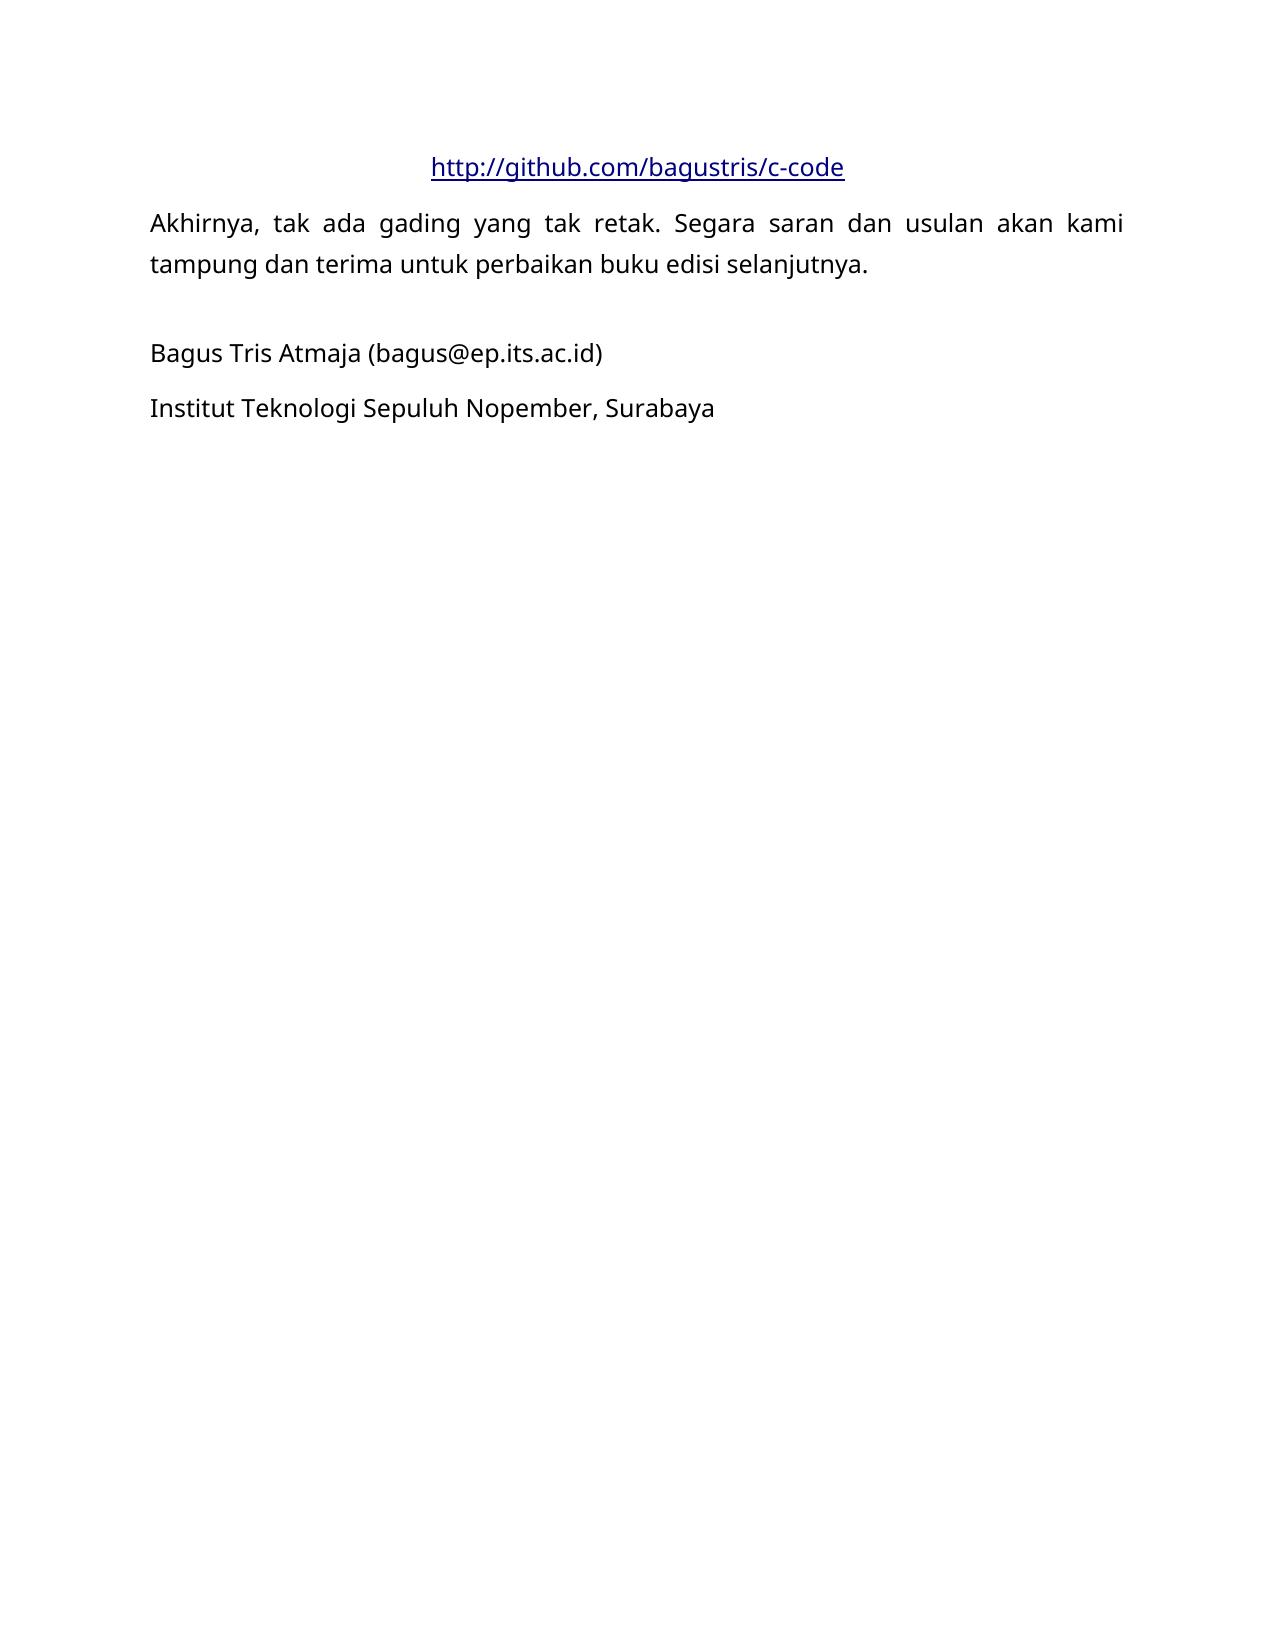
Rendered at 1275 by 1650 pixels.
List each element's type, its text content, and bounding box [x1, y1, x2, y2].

text http://github.com/bagustris/c-code [150, 150, 1125, 184]
text Institut Teknologi Sepuluh Nopember, Surabaya [150, 391, 1125, 425]
text Akhirnya, tak ada gading yang tak retak. Segara saran dan usulan akan kami tampung dan terima untuk perbaikan buku edisi selanjutnya. [150, 205, 1125, 280]
text Bagus Tris Atmaja (bagus@ep.its.ac.id) [150, 336, 1125, 370]
